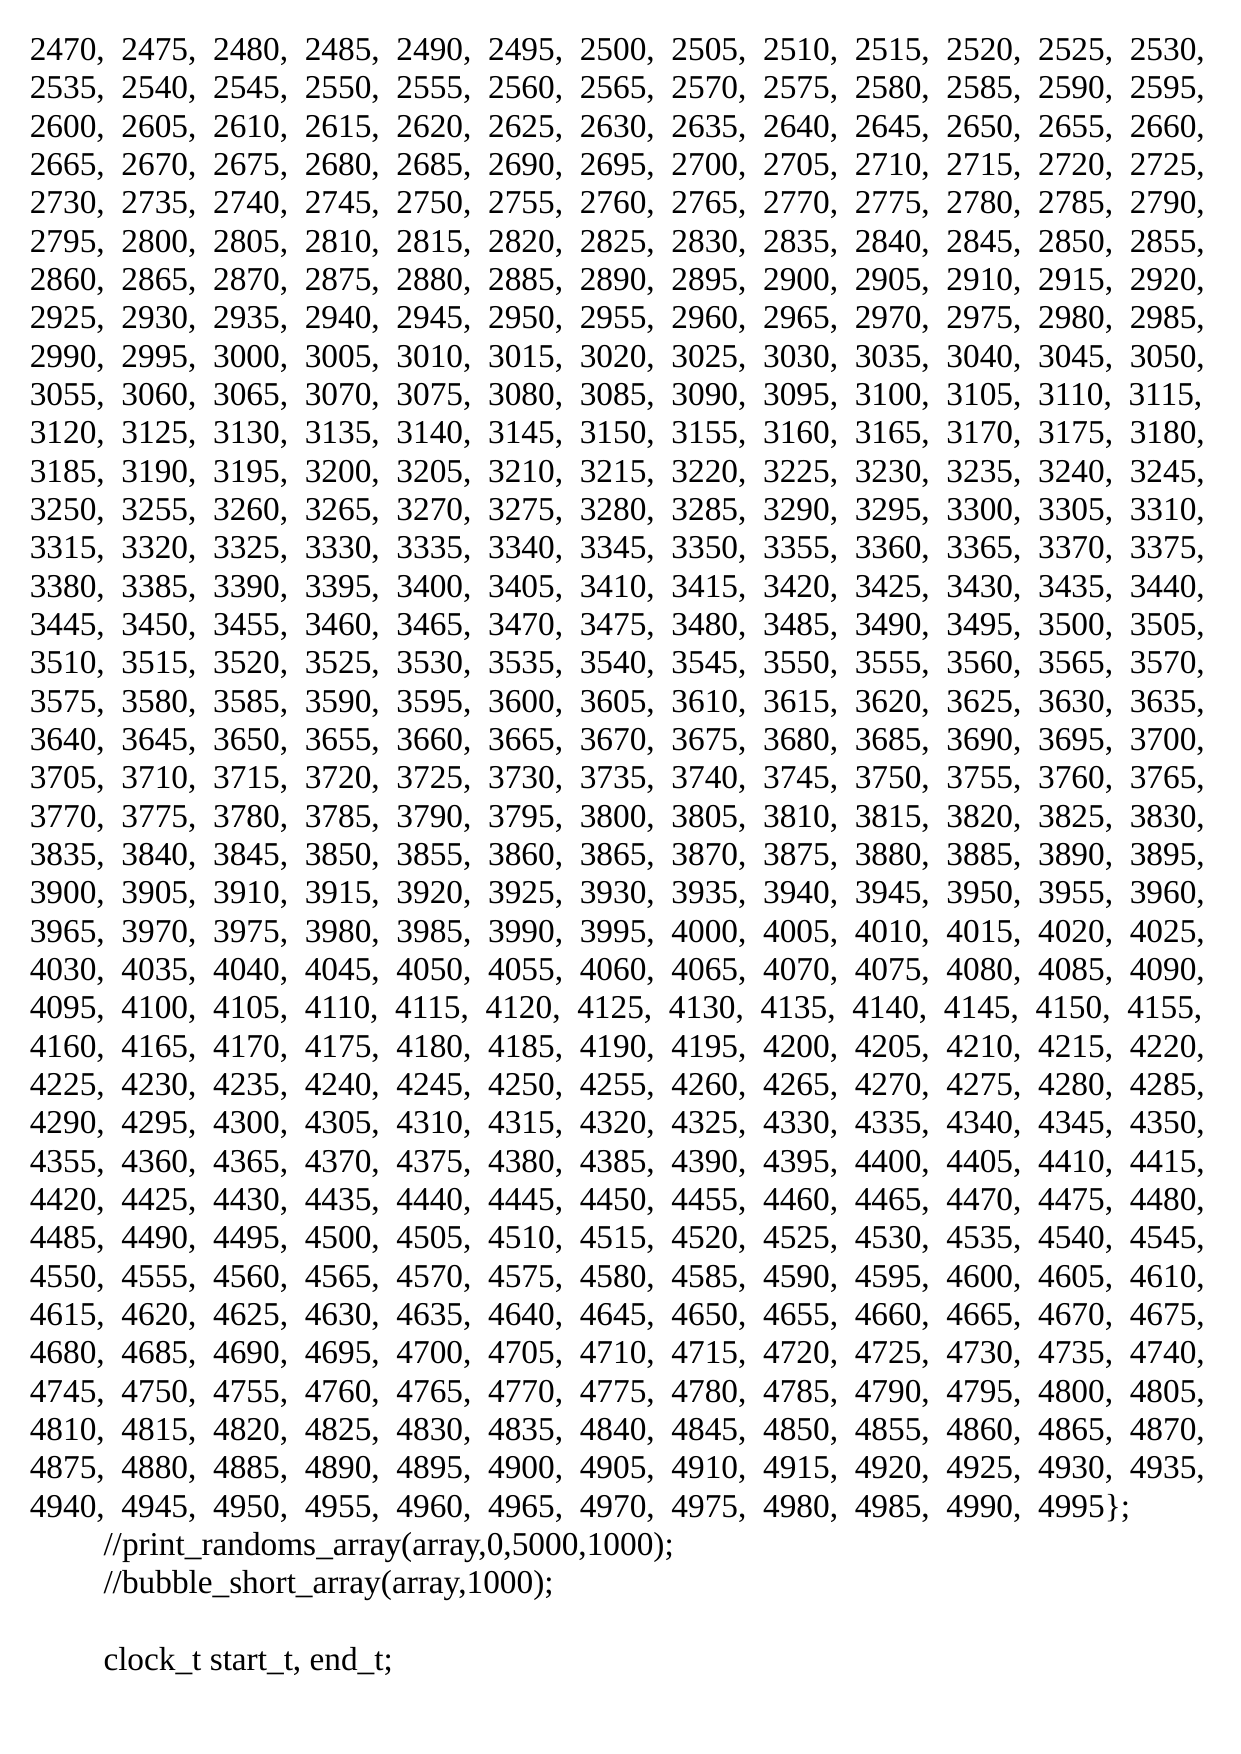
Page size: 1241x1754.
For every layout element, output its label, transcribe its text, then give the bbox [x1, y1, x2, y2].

text //bubble_short_array(array,1000); [29, 1563, 1211, 1601]
text 2470, 2475, 2480, 2485, 2490, 2495, 2500, 2505, 2510, 2515, 2520, 2525, 2530, 2535, 2540, 2545, 2550, 2555, 2560, 2565, 2570, 2575, 2580, 2585, 2590, 2595, 2600, 2605, 2610, 2615, 2620, 2625, 2630, 2635, 2640, 2645, 2650, 2655, 2660, 2665, 2670, 2675, 2680, 2685, 2690, 2695, 2700, 2705, 2710, 2715, 2720, 2725, 2730, 2735, 2740, 2745, 2750, 2755, 2760, 2765, 2770, 2775, 2780, 2785, 2790, 2795, 2800, 2805, 2810, 2815, 2820, 2825, 2830, 2835, 2840, 2845, 2850, 2855, 2860, 2865, 2870, 2875, 2880, 2885, 2890, 2895, 2900, 2905, 2910, 2915, 2920, 2925, 2930, 2935, 2940, 2945, 2950, 2955, 2960, 2965, 2970, 2975, 2980, 2985, 2990, 2995, 3000, 3005, 3010, 3015, 3020, 3025, 3030, 3035, 3040, 3045, 3050, 3055, 3060, 3065, 3070, 3075, 3080, 3085, 3090, 3095, 3100, 3105, 3110, 3115, 3120, 3125, 3130, 3135, 3140, 3145, 3150, 3155, 3160, 3165, 3170, 3175, 3180, 3185, 3190, 3195, 3200, 3205, 3210, 3215, 3220, 3225, 3230, 3235, 3240, 3245, 3250, 3255, 3260, 3265, 3270, 3275, 3280, 3285, 3290, 3295, 3300, 3305, 3310, 3315, 3320, 3325, 3330, 3335, 3340, 3345, 3350, 3355, 3360, 3365, 3370, 3375, 3380, 3385, 3390, 3395, 3400, 3405, 3410, 3415, 3420, 3425, 3430, 3435, 3440, 3445, 3450, 3455, 3460, 3465, 3470, 3475, 3480, 3485, 3490, 3495, 3500, 3505, 3510, 3515, 3520, 3525, 3530, 3535, 3540, 3545, 3550, 3555, 3560, 3565, 3570, 3575, 3580, 3585, 3590, 3595, 3600, 3605, 3610, 3615, 3620, 3625, 3630, 3635, 3640, 3645, 3650, 3655, 3660, 3665, 3670, 3675, 3680, 3685, 3690, 3695, 3700, 3705, 3710, 3715, 3720, 3725, 3730, 3735, 3740, 3745, 3750, 3755, 3760, 3765, 3770, 3775, 3780, 3785, 3790, 3795, 3800, 3805, 3810, 3815, 3820, 3825, 3830, 3835, 3840, 3845, 3850, 3855, 3860, 3865, 3870, 3875, 3880, 3885, 3890, 3895, 3900, 3905, 3910, 3915, 3920, 3925, 3930, 3935, 3940, 3945, 3950, 3955, 3960, 3965, 3970, 3975, 3980, 3985, 3990, 3995, 4000, 4005, 4010, 4015, 4020, 4025, 4030, 4035, 4040, 4045, 4050, 4055, 4060, 4065, 4070, 4075, 4080, 4085, 4090, 4095, 4100, 4105, 4110, 4115, 4120, 4125, 4130, 4135, 4140, 4145, 4150, 4155, 4160, 4165, 4170, 4175, 4180, 4185, 4190, 4195, 4200, 4205, 4210, 4215, 4220, 4225, 4230, 4235, 4240, 4245, 4250, 4255, 4260, 4265, 4270, 4275, 4280, 4285, 4290, 4295, 4300, 4305, 4310, 4315, 4320, 4325, 4330, 4335, 4340, 4345, 4350, 4355, 4360, 4365, 4370, 4375, 4380, 4385, 4390, 4395, 4400, 4405, 4410, 4415, 4420, 4425, 4430, 4435, 4440, 4445, 4450, 4455, 4460, 4465, 4470, 4475, 4480, 4485, 4490, 4495, 4500, 4505, 4510, 4515, 4520, 4525, 4530, 4535, 4540, 4545, 4550, 4555, 4560, 4565, 4570, 4575, 4580, 4585, 4590, 4595, 4600, 4605, 4610, 4615, 4620, 4625, 4630, 4635, 4640, 4645, 4650, 4655, 4660, 4665, 4670, 4675, 4680, 4685, 4690, 4695, 4700, 4705, 4710, 4715, 4720, 4725, 4730, 4735, 4740, 4745, 4750, 4755, 4760, 4765, 4770, 4775, 4780, 4785, 4790, 4795, 4800, 4805, 4810, 4815, 4820, 4825, 4830, 4835, 4840, 4845, 4850, 4855, 4860, 4865, 4870, 4875, 4880, 4885, 4890, 4895, 4900, 4905, 4910, 4915, 4920, 4925, 4930, 4935, 4940, 4945, 4950, 4955, 4960, 4965, 4970, 4975, 4980, 4985, 4990, 4995}; [29, 29, 1211, 1524]
text clock_t start_t, end_t; [29, 1639, 1211, 1678]
text //print_randoms_array(array,0,5000,1000); [29, 1524, 1211, 1563]
